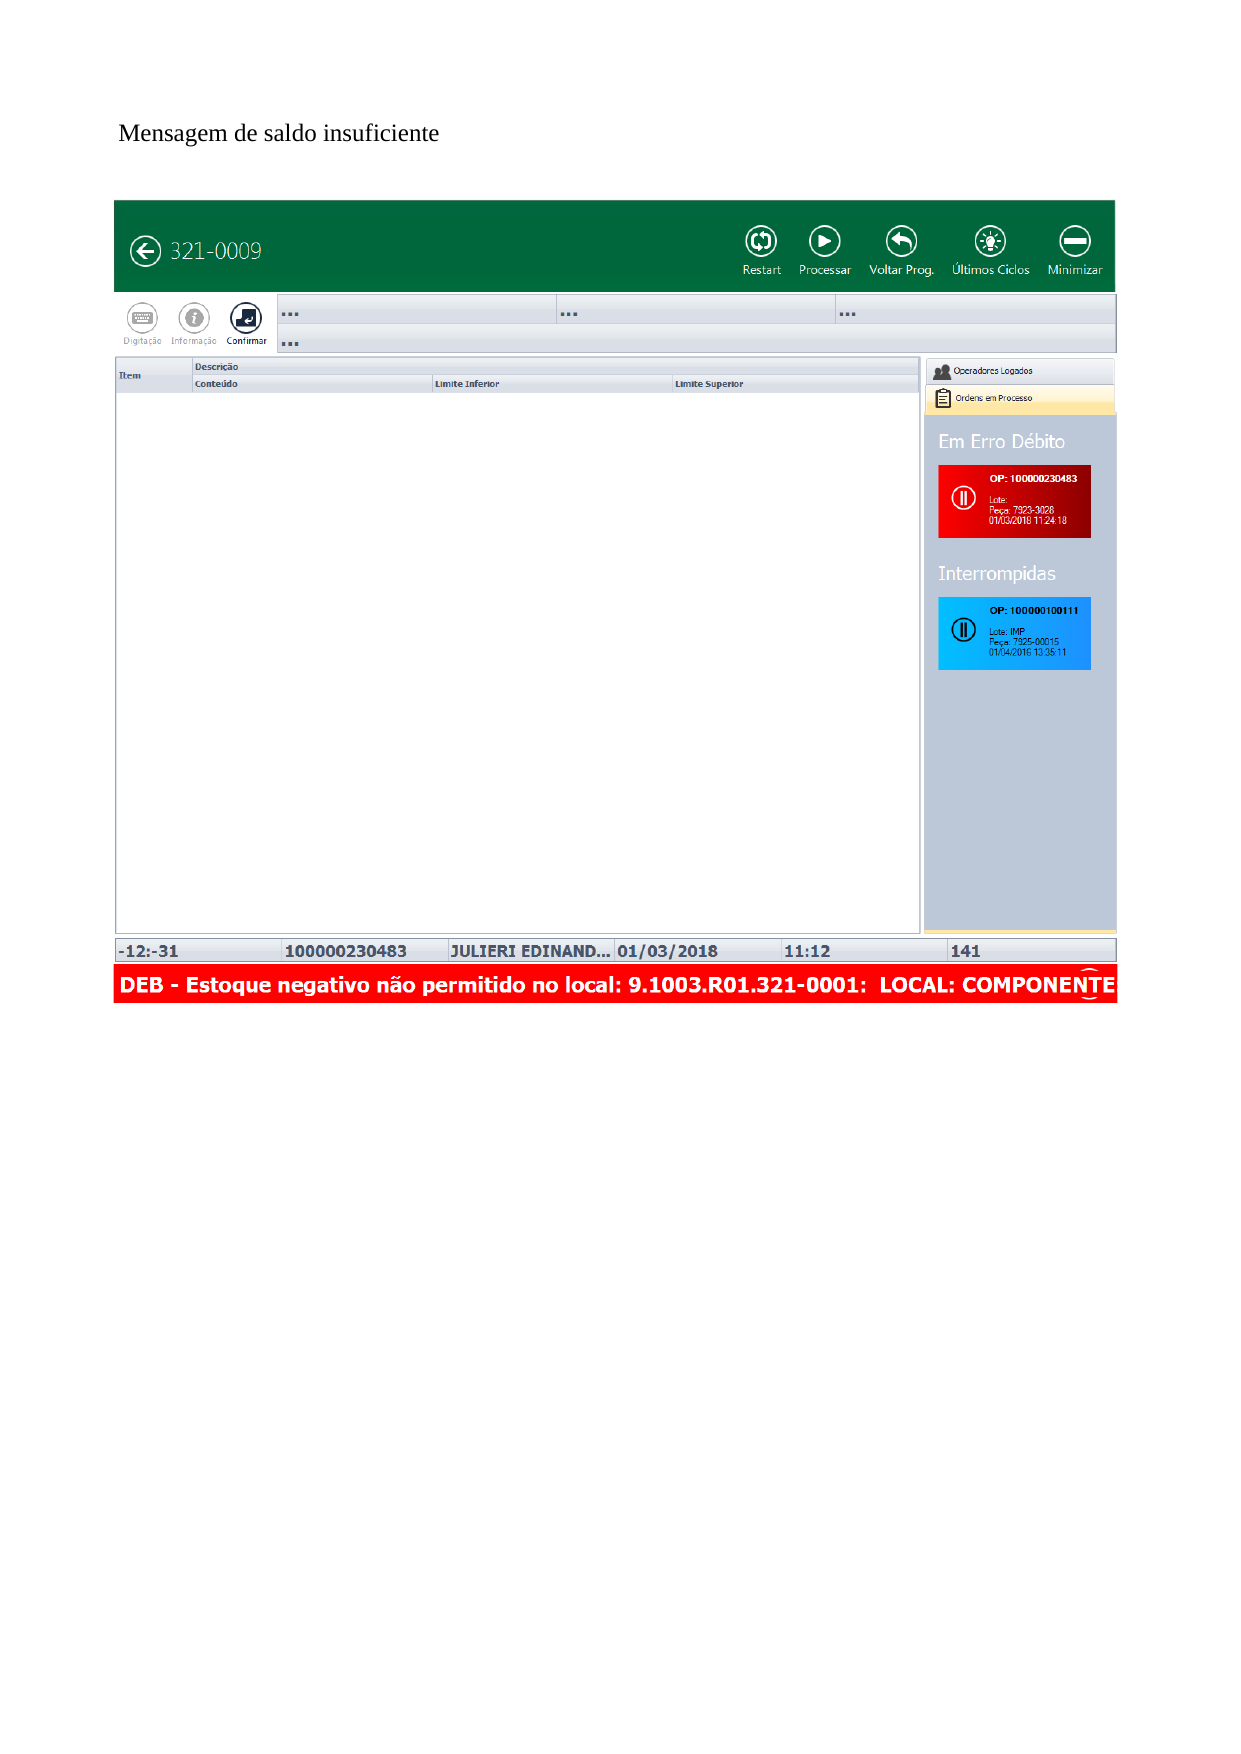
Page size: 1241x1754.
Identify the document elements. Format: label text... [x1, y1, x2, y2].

text Mensagem de saldo insuficiente [118, 118, 1122, 147]
picture [113, 199, 1118, 1003]
